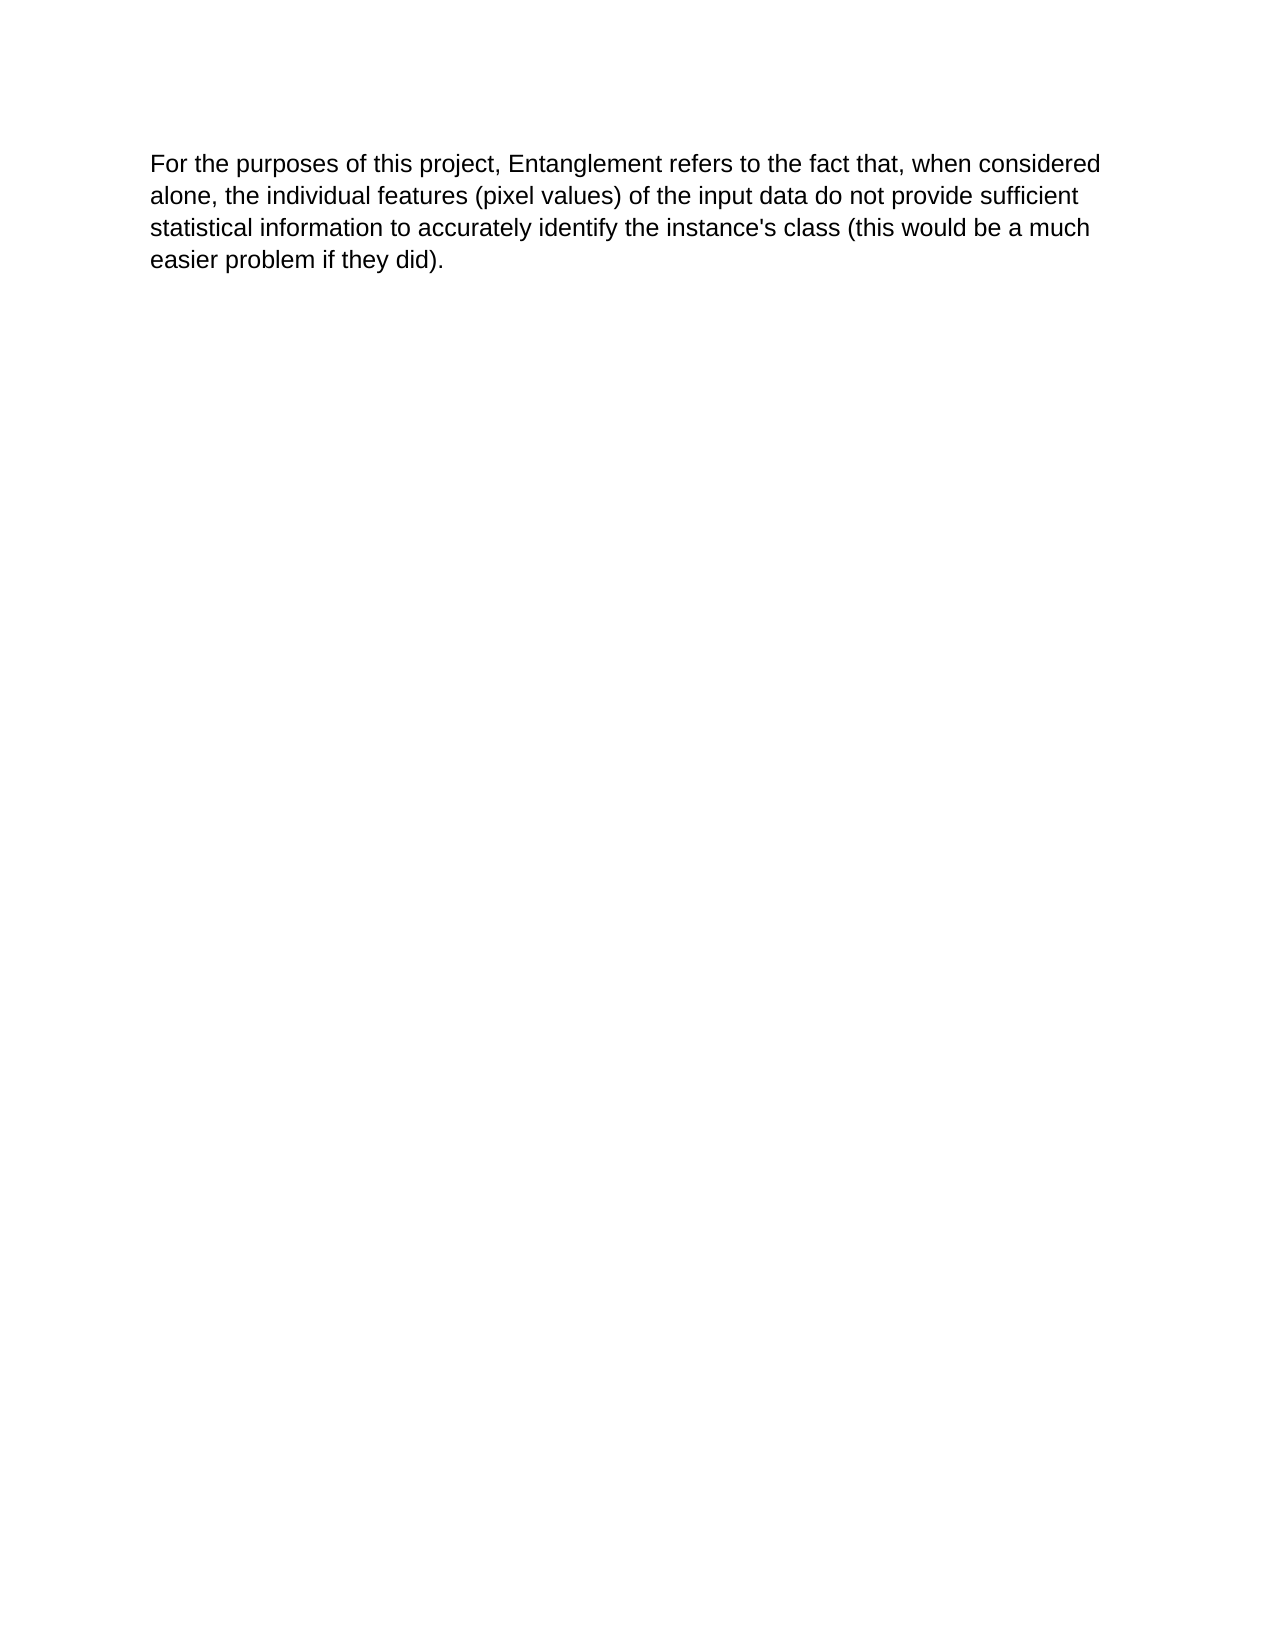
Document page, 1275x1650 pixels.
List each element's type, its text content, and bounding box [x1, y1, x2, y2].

text For the purposes of this project, Entanglement refers to the fact that, when considered alone, the individual features (pixel values) of the input data do not provide sufficient statistical information to accurately identify the instance's class (this would be a much easier problem if they did). [150, 150, 1125, 274]
